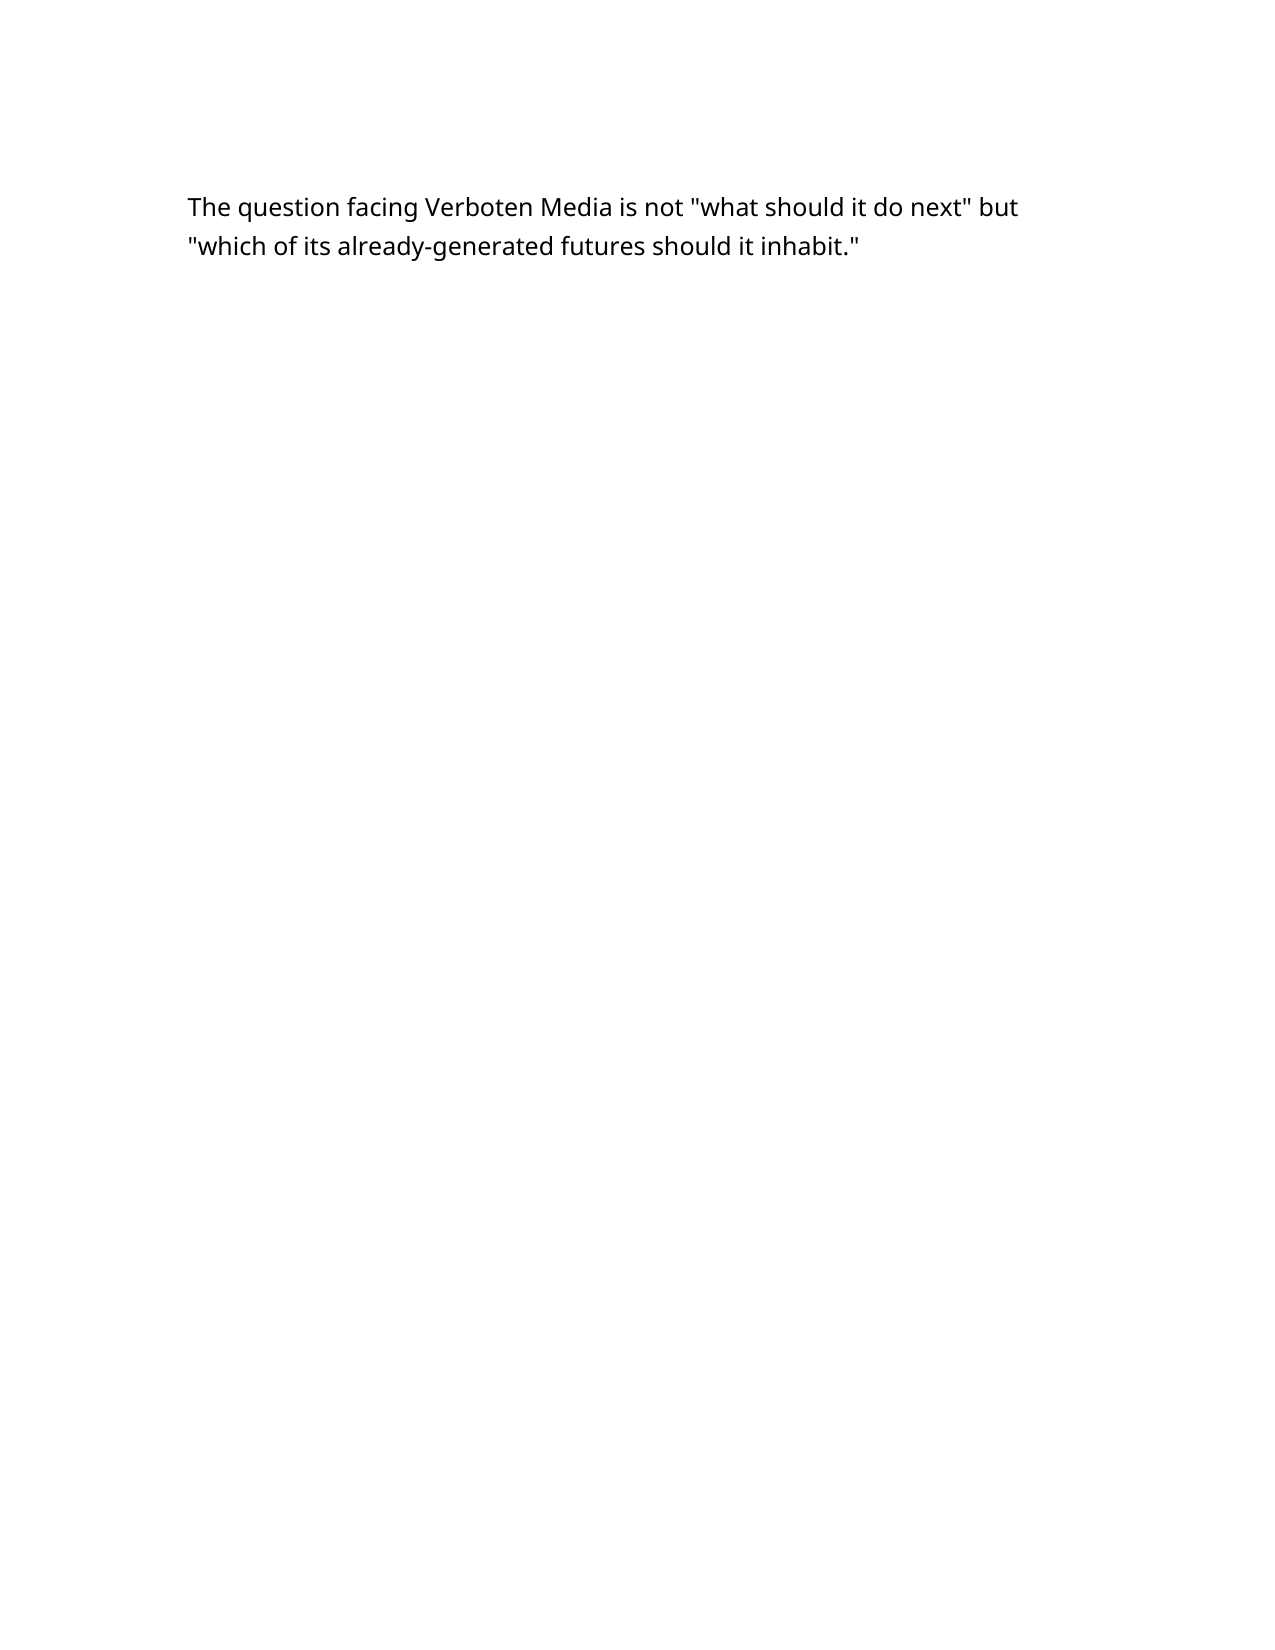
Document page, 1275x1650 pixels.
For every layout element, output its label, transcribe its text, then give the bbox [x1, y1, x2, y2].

text The question facing Verboten Media is not "what should it do next" but "which of its already-generated futures should it inhabit." [187, 150, 1087, 262]
